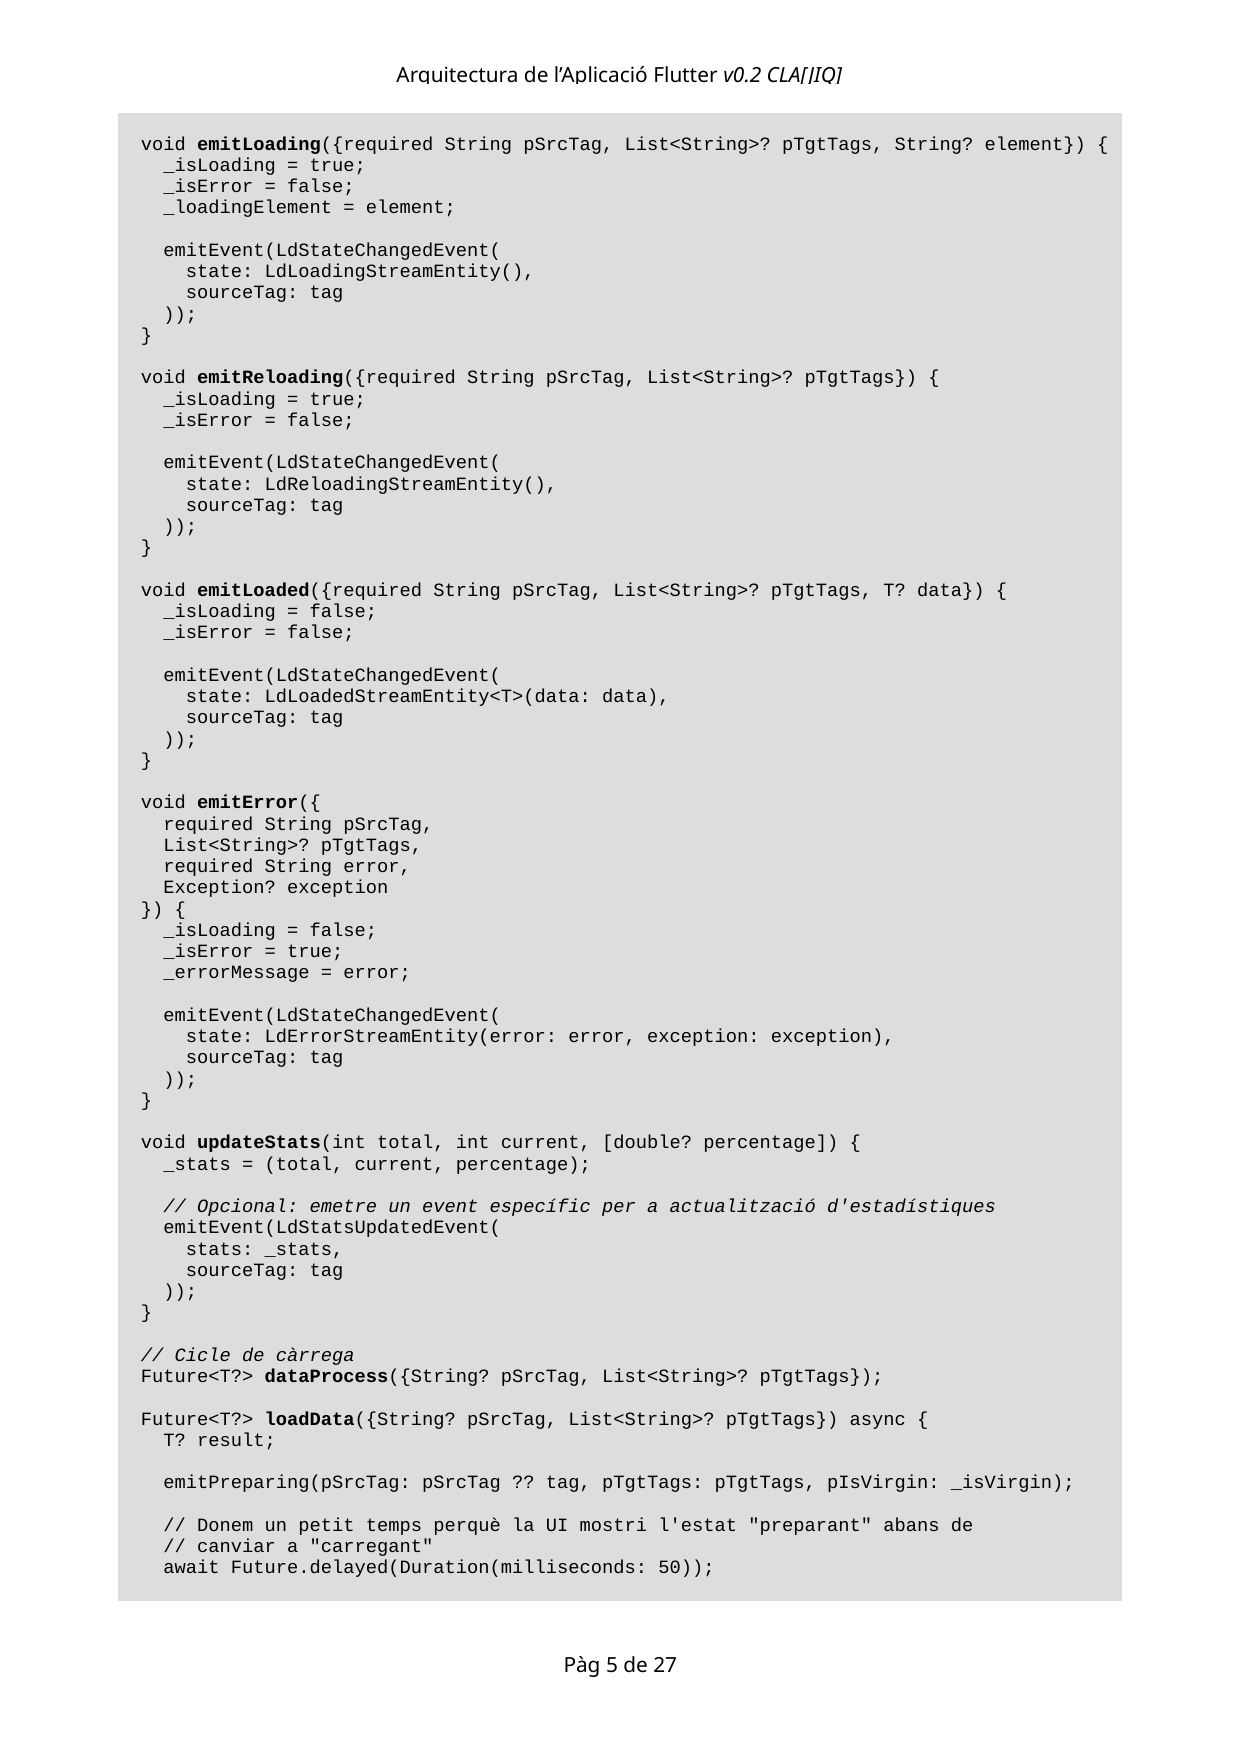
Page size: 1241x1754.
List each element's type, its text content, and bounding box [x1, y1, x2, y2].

text } [118, 1303, 1122, 1324]
text T? result; [118, 1431, 1122, 1452]
text state: LdLoadedStreamEntity<T>(data: data), [118, 687, 1122, 708]
text sourceTag: tag [118, 496, 1122, 517]
text // Opcional: emetre un event específic per a actualització d'estadístiques [118, 1197, 1122, 1218]
text } [118, 326, 1122, 347]
text _isError = false; [118, 623, 1122, 644]
text _isLoading = true; [118, 389, 1122, 411]
text )); [118, 1069, 1122, 1091]
text )); [118, 517, 1122, 538]
text _isError = false; [118, 411, 1122, 432]
text await Future.delayed(Duration(milliseconds: 50)); [118, 1558, 1122, 1579]
text // Cicle de càrrega [118, 1346, 1122, 1367]
text // Donem un petit temps perquè la UI mostri l'estat "preparant" abans de [118, 1516, 1122, 1537]
text state: LdReloadingStreamEntity(), [118, 474, 1122, 496]
text // canviar a "carregant" [118, 1537, 1122, 1558]
text _errorMessage = error; [118, 963, 1122, 984]
text void emitLoaded({required String pSrcTag, List<String>? pTgtTags, T? data}) { [118, 581, 1122, 602]
text void emitError({ [118, 793, 1122, 814]
text Exception? exception [118, 878, 1122, 899]
text required String error, [118, 857, 1122, 878]
text )); [118, 304, 1122, 326]
text emitEvent(LdStateChangedEvent( [118, 1006, 1122, 1027]
text sourceTag: tag [118, 1048, 1122, 1069]
text List<String>? pTgtTags, [118, 836, 1122, 857]
text sourceTag: tag [118, 708, 1122, 729]
text void emitLoading({required String pSrcTag, List<String>? pTgtTags, String? element}) { [118, 134, 1122, 156]
text stats: _stats, [118, 1239, 1122, 1261]
text _isLoading = true; [118, 156, 1122, 177]
text } [118, 751, 1122, 772]
text } [118, 1091, 1122, 1112]
text )); [118, 729, 1122, 751]
text state: LdLoadingStreamEntity(), [118, 262, 1122, 283]
text state: LdErrorStreamEntity(error: error, exception: exception), [118, 1027, 1122, 1048]
text Future<T?> loadData({String? pSrcTag, List<String>? pTgtTags}) async { [118, 1409, 1122, 1431]
text _isLoading = false; [118, 921, 1122, 942]
text emitEvent(LdStateChangedEvent( [118, 666, 1122, 687]
text }) { [118, 899, 1122, 921]
text void updateStats(int total, int current, [double? percentage]) { [118, 1133, 1122, 1154]
text _isError = true; [118, 942, 1122, 963]
text Future<T?> dataProcess({String? pSrcTag, List<String>? pTgtTags}); [118, 1367, 1122, 1388]
text sourceTag: tag [118, 1261, 1122, 1282]
text required String pSrcTag, [118, 814, 1122, 836]
text _loadingElement = element; [118, 198, 1122, 219]
text emitEvent(LdStatsUpdatedEvent( [118, 1218, 1122, 1239]
text sourceTag: tag [118, 283, 1122, 304]
text emitPreparing(pSrcTag: pSrcTag ?? tag, pTgtTags: pTgtTags, pIsVirgin: _isVirgin); [118, 1473, 1122, 1494]
text _isError = false; [118, 177, 1122, 198]
text _isLoading = false; [118, 602, 1122, 623]
text _stats = (total, current, percentage); [118, 1154, 1122, 1176]
text )); [118, 1282, 1122, 1303]
text void emitReloading({required String pSrcTag, List<String>? pTgtTags}) { [118, 368, 1122, 389]
text } [118, 538, 1122, 559]
text emitEvent(LdStateChangedEvent( [118, 241, 1122, 262]
text emitEvent(LdStateChangedEvent( [118, 453, 1122, 474]
